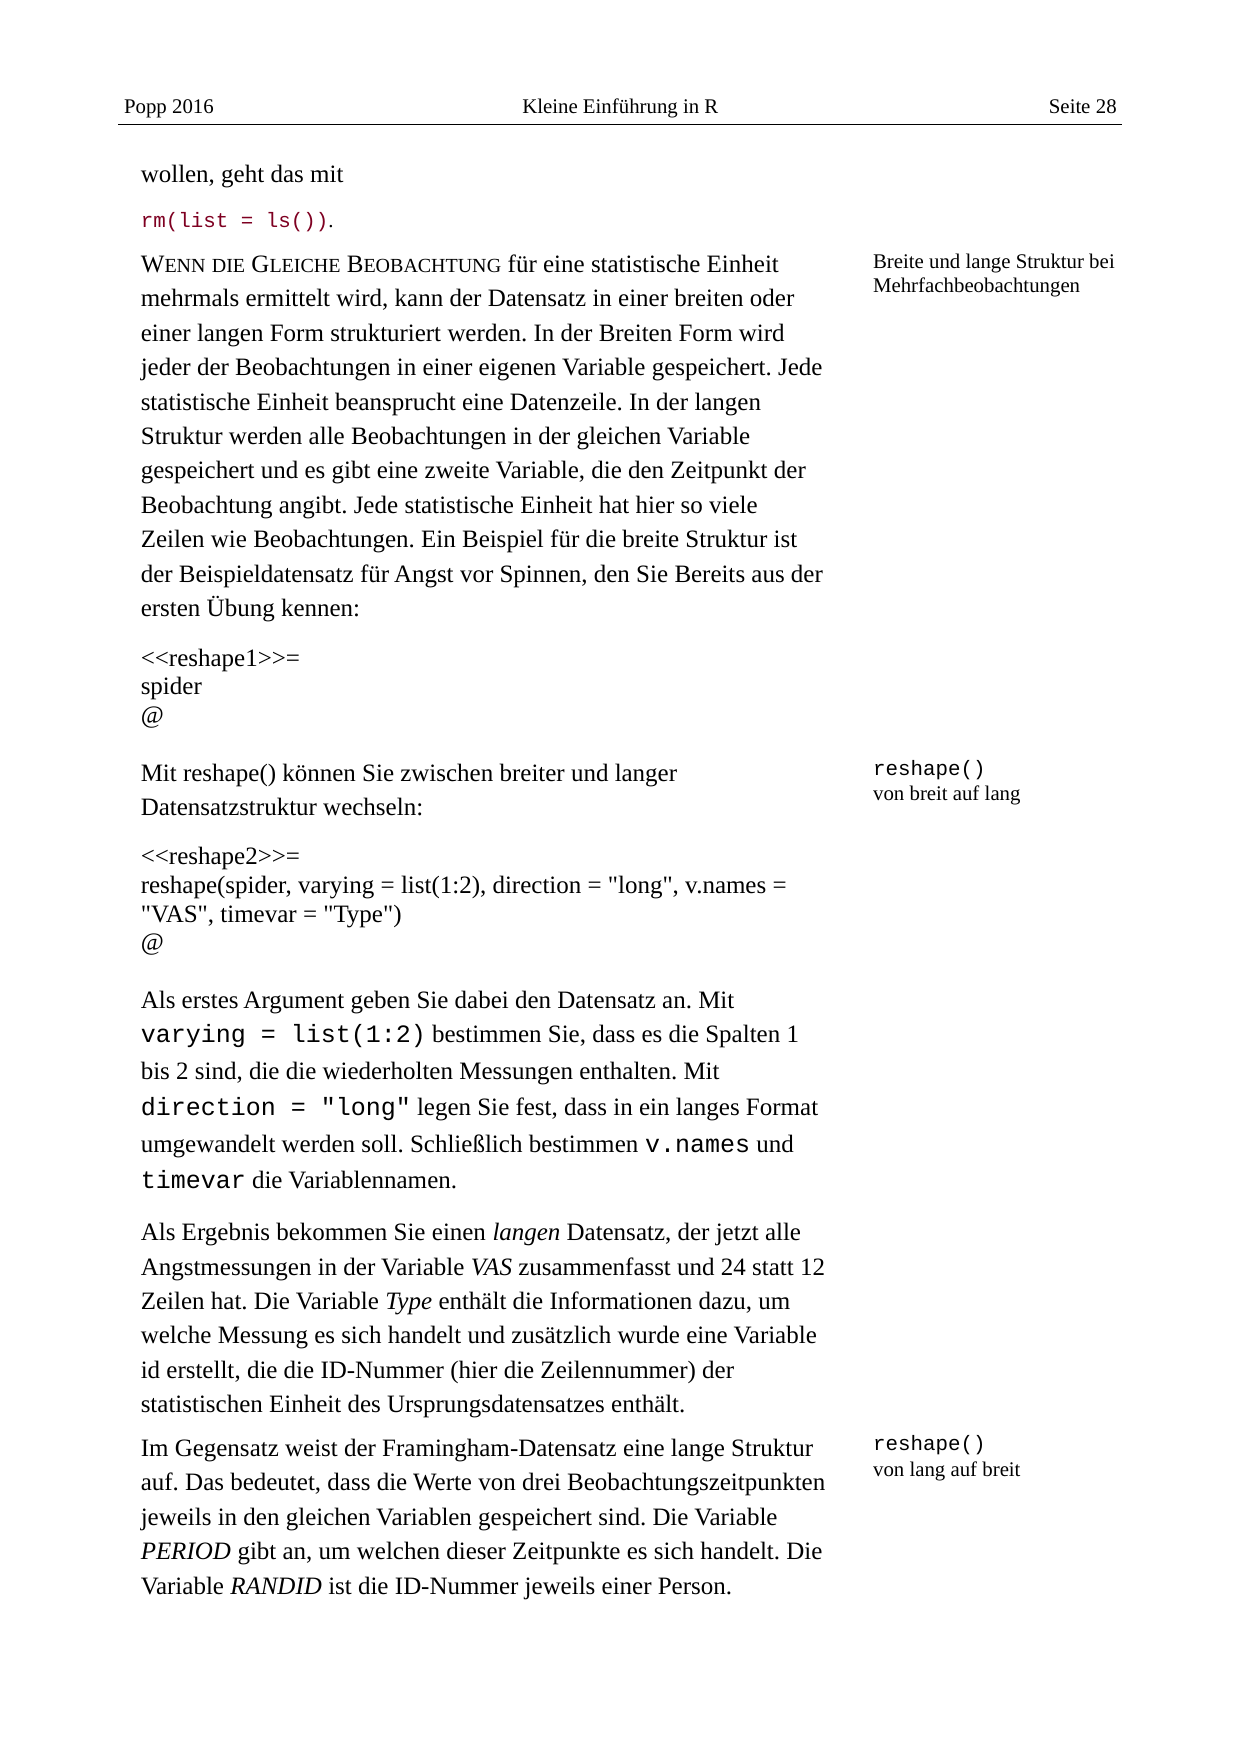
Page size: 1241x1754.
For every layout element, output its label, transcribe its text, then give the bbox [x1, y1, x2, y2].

table_cell Im Gegensatz weist der Framingham-Datensatz eine lange Struktur auf. Das bedeutet, dass die Werte von drei Beobachtungszeitpunkten jeweils in den gleichen Variablen gespeichert sind. Die Variable PERIOD gibt an, um welchen dieser Zeitpunkte es sich handelt. Die Variable RANDID ist die ID-Nummer jeweils einer Person. [141, 1433, 855, 1614]
table_cell Breite und lange Struktur bei Mehrfachbeobachtungen [855, 249, 1123, 758]
table_cell [855, 159, 1123, 249]
table_cell Mit reshape() können Sie zwischen breiter und langer Datensatzstruktur wechseln: <<reshape2>>= reshape(spider, varying = list(1:2), direction = "long", v.names = "VAS", timevar = "Type") @ Als erstes Argument geben Sie dabei den Datensatz an. Mit varying = list(1:2) bestimmen Sie, dass es die Spalten 1 bis 2 sind, die die wiederholten Messungen enthalten. Mit direction = "long" legen Sie fest, dass in ein langes Format umgewandelt werden soll. Schließlich bestimmen v.names und timevar die Variablennamen. Als Ergebnis bekommen Sie einen langen Datensatz, der jetzt alle Angstmessungen in der Variable VAS zusammenfasst und 24 statt 12 Zeilen hat. Die Variable Type enthält die Informationen dazu, um welche Messung es sich handelt und zusätzlich wurde eine Variable id erstellt, die die ID-Nummer (hier die Zeilennummer) der statistischen Einheit des Ursprungsdatensatzes enthält. [141, 758, 855, 1433]
table_cell Wenn die Gleiche Beobachtung für eine statistische Einheit mehrmals ermittelt wird, kann der Datensatz in einer breiten oder einer langen Form strukturiert werden. In der Breiten Form wird jeder der Beobachtungen in einer eigenen Variable gespeichert. Jede statistische Einheit beansprucht eine Datenzeile. In der langen Struktur werden alle Beobachtungen in der gleichen Variable gespeichert und es gibt eine zweite Variable, die den Zeitpunkt der Beobachtung angibt. Jede statistische Einheit hat hier so viele Zeilen wie Beobachtungen. Ein Beispiel für die breite Struktur ist der Beispieldatensatz für Angst vor Spinnen, den Sie Bereits aus der ersten Übung kennen: <<reshape1>>= spider @ [141, 249, 855, 758]
table_cell wollen, geht das mit rm(list = ls()). [141, 159, 855, 249]
table_cell reshape() von breit auf lang [855, 758, 1123, 1433]
table_cell reshape() von lang auf breit [855, 1433, 1123, 1614]
